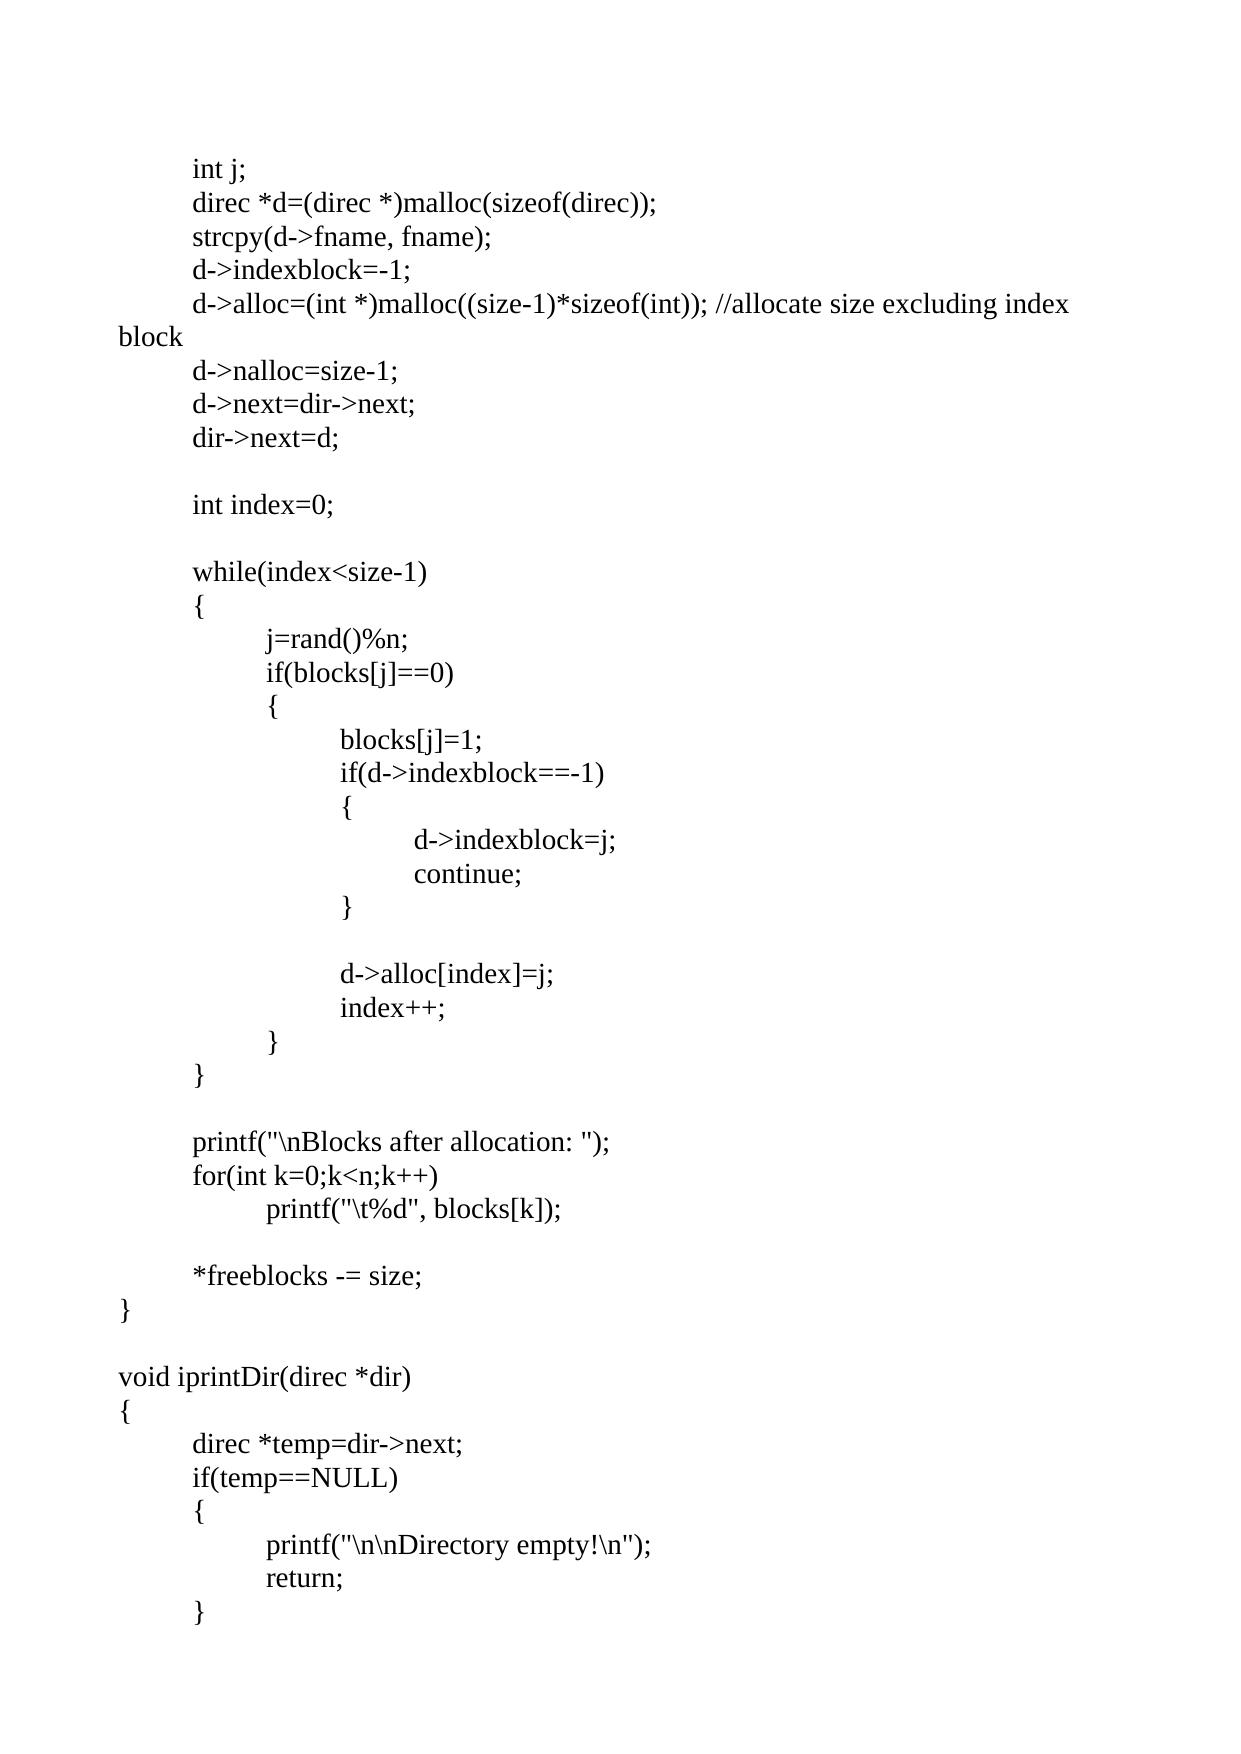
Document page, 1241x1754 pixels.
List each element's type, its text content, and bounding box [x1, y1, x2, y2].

text } [118, 1057, 1122, 1091]
text } [118, 1594, 1122, 1627]
text d->next=dir->next; [118, 386, 1122, 420]
text *freeblocks -= size; [118, 1258, 1122, 1292]
text if(blocks[j]==0) [118, 655, 1122, 688]
text void iprintDir(direc *dir) [118, 1359, 1122, 1393]
text printf("\n\nDirectory empty!\n"); [118, 1527, 1122, 1560]
text { [118, 588, 1122, 621]
text { [118, 688, 1122, 722]
text d->alloc[index]=j; [118, 957, 1122, 990]
text d->indexblock=-1; [118, 252, 1122, 286]
text int j; [118, 152, 1122, 185]
text j=rand()%n; [118, 621, 1122, 655]
text while(index<size-1) [118, 554, 1122, 588]
text for(int k=0;k<n;k++) [118, 1158, 1122, 1191]
text direc *d=(direc *)malloc(sizeof(direc)); [118, 185, 1122, 219]
text index++; [118, 990, 1122, 1024]
text dir->next=d; [118, 420, 1122, 453]
text d->nalloc=size-1; [118, 353, 1122, 386]
text printf("\nBlocks after allocation: "); [118, 1124, 1122, 1158]
text } [118, 1024, 1122, 1057]
text { [118, 1393, 1122, 1426]
text continue; [118, 856, 1122, 889]
text return; [118, 1560, 1122, 1594]
text printf("\t%d", blocks[k]); [118, 1191, 1122, 1225]
text if(temp==NULL) [118, 1460, 1122, 1493]
text { [118, 1493, 1122, 1527]
text } [118, 1292, 1122, 1326]
text if(d->indexblock==-1) [118, 755, 1122, 789]
text int index=0; [118, 487, 1122, 521]
text d->alloc=(int *)malloc((size-1)*sizeof(int)); //allocate size excluding index block [118, 286, 1122, 353]
text d->indexblock=j; [118, 822, 1122, 856]
text direc *temp=dir->next; [118, 1426, 1122, 1460]
text { [118, 789, 1122, 822]
text strcpy(d->fname, fname); [118, 219, 1122, 252]
text blocks[j]=1; [118, 722, 1122, 755]
text } [118, 889, 1122, 923]
